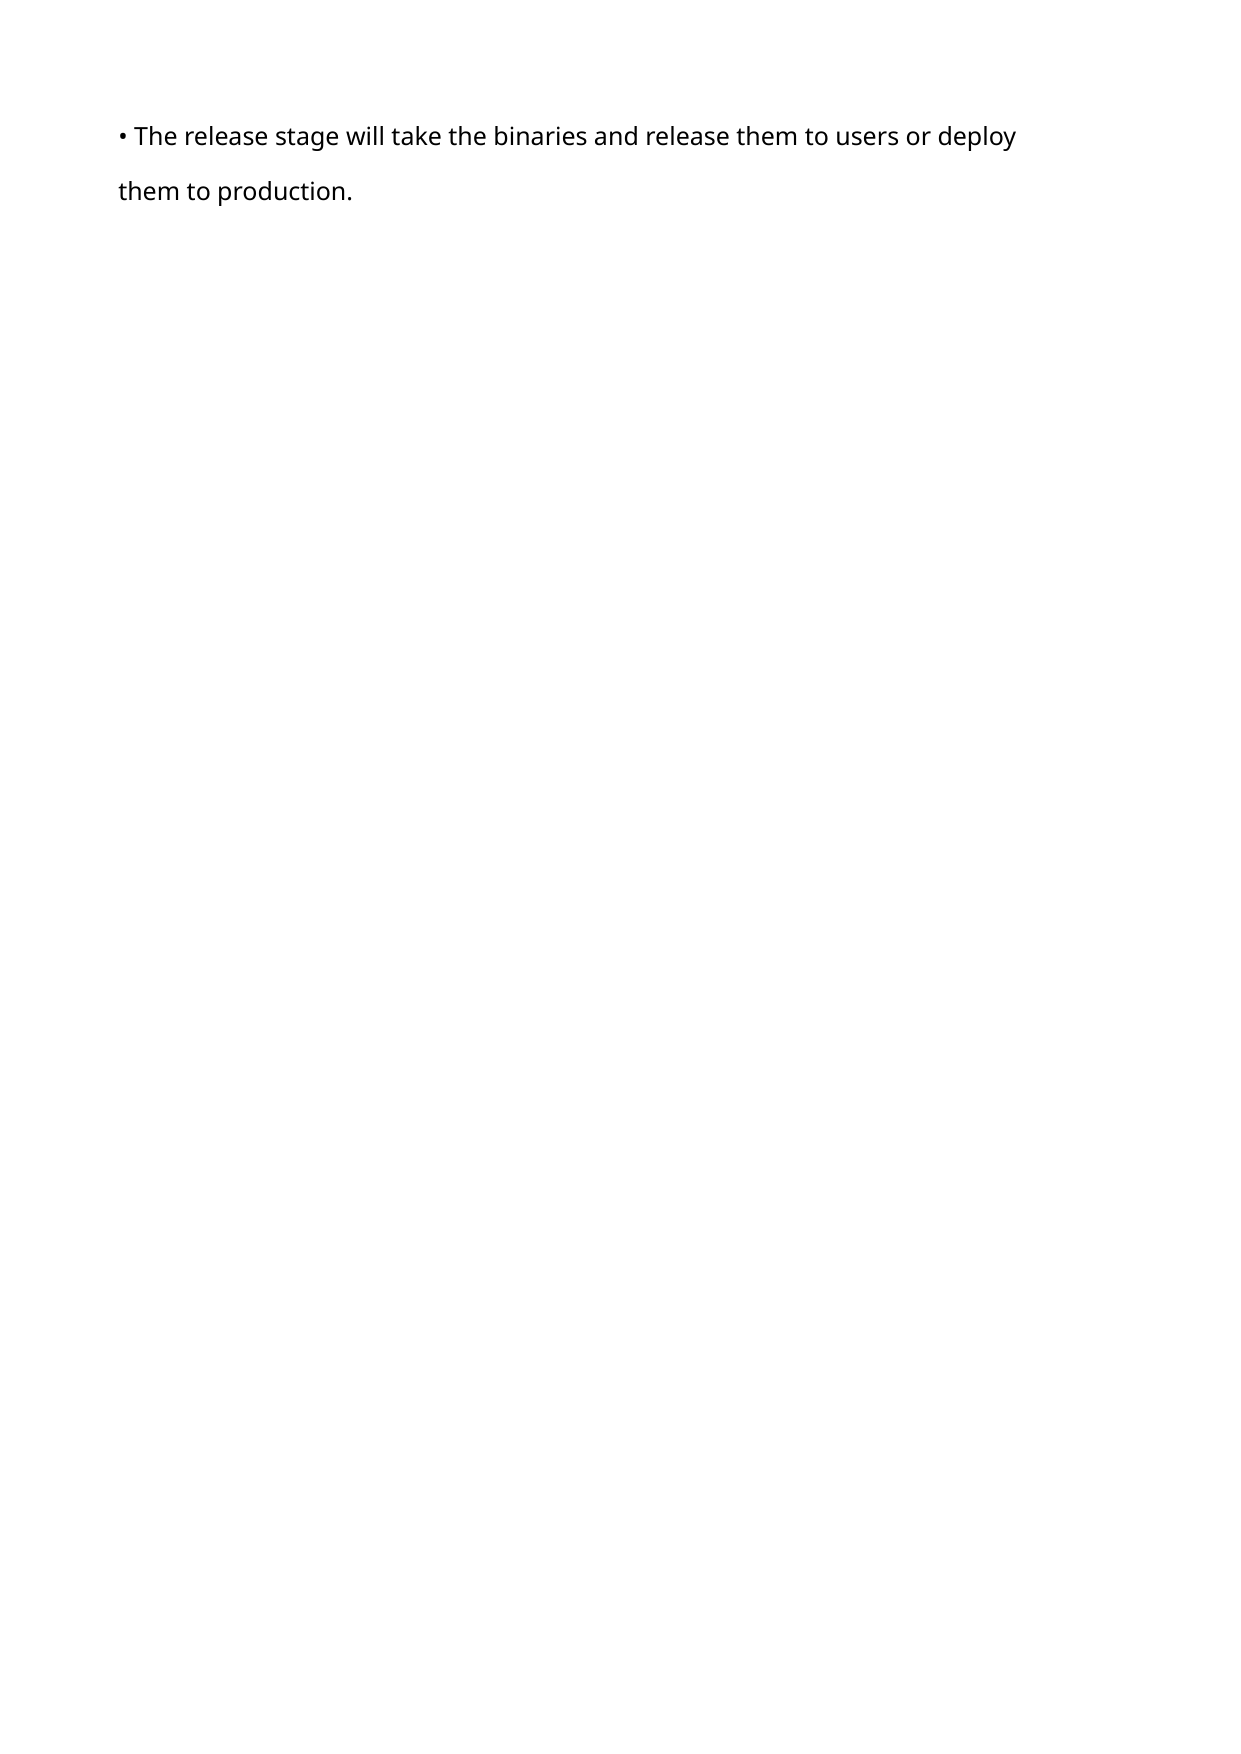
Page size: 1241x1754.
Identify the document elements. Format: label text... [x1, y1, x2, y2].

text • The release stage will take the binaries and release them to users or deploy [118, 118, 1122, 152]
text them to production. [118, 173, 1122, 208]
